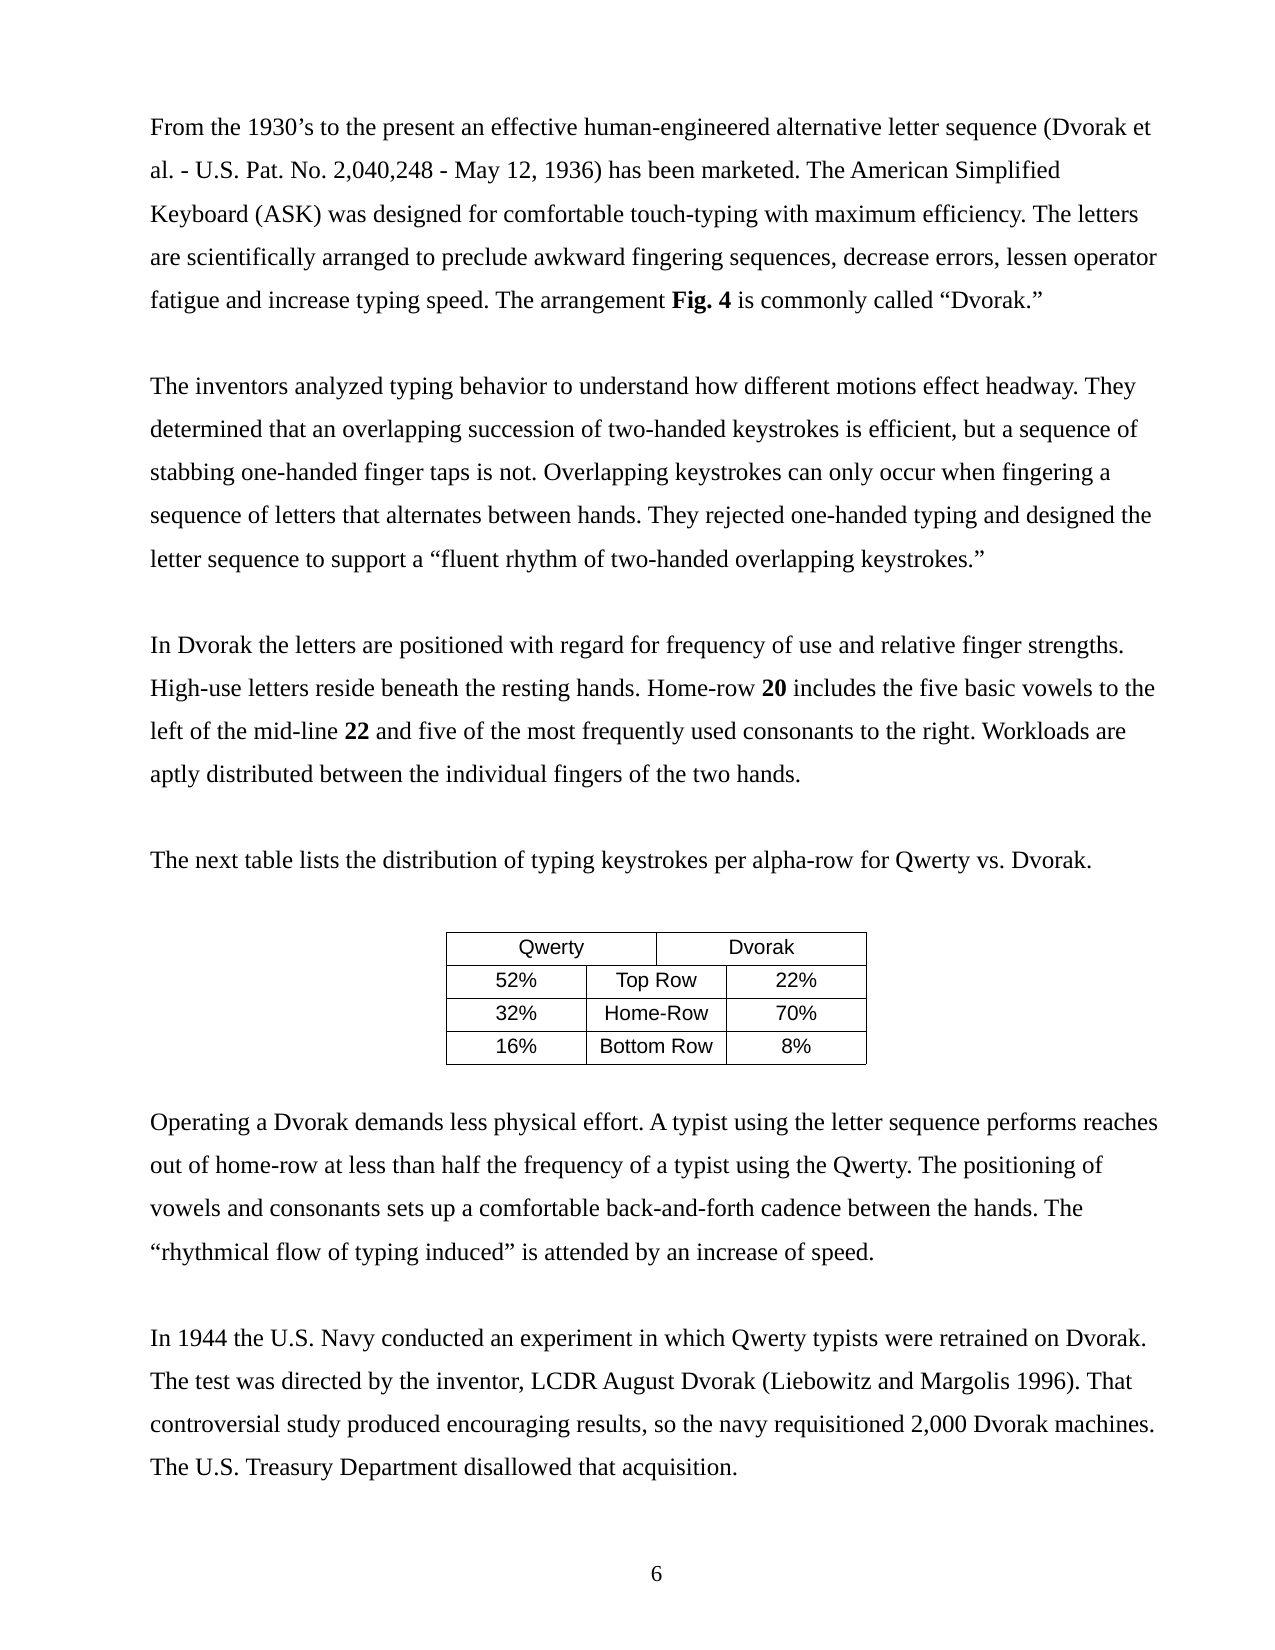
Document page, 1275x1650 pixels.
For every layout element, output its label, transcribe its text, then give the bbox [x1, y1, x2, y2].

table_cell 32% [447, 999, 586, 1031]
text In 1944 the U.S. Navy conducted an experiment in which Qwerty typists were retrained on Dvorak. The test was directed by the inventor, LCDR August Dvorak (Liebowitz and Margolis 1996). That controversial study produced encouraging results, so the navy requisitioned 2,000 Dvorak machines. The U.S. Treasury Department disallowed that acquisition. [150, 1323, 1162, 1481]
text In Dvorak the letters are positioned with regard for frequency of use and relative finger strengths. High-use letters reside beneath the resting hands. Home-row 20 includes the five basic vowels to the left of the mid-line 22 and five of the most frequently used consonants to the right. Workloads are aptly distributed between the individual fingers of the two hands. [150, 630, 1162, 788]
table_cell 70% [727, 999, 866, 1031]
text The inventors analyzed typing behavior to understand how different motions effect headway. They determined that an overlapping succession of two-handed keystrokes is efficient, but a sequence of stabbing one-handed finger taps is not. Overlapping keystrokes can only occur when fingering a sequence of letters that alternates between hands. They rejected one-handed typing and designed the letter sequence to support a “fluent rhythm of two-handed overlapping keystrokes.” [150, 371, 1162, 572]
table_cell Bottom Row [587, 1032, 726, 1064]
table_cell 52% [447, 966, 586, 998]
table_cell 22% [727, 966, 866, 998]
table_header Qwerty [447, 933, 656, 965]
text From the 1930’s to the present an effective human-engineered alternative letter sequence (Dvorak et al. - U.S. Pat. No. 2,040,248 - May 12, 1936) has been marketed. The American Simplified Keyboard (ASK) was designed for comfortable touch-typing with maximum efficiency. The letters are scientifically arranged to preclude awkward fingering sequences, decrease errors, lessen operator fatigue and increase typing speed. The arrangement Fig. 4 is commonly called “Dvorak.” [150, 112, 1162, 314]
table_cell Top Row [587, 966, 726, 998]
table_cell 8% [727, 1032, 866, 1064]
text The next table lists the distribution of typing keystrokes per alpha-row for Qwerty vs. Dvorak. [150, 846, 1162, 874]
text Operating a Dvorak demands less physical effort. A typist using the letter sequence performs reaches out of home-row at less than half the frequency of a typist using the Qwerty. The positioning of vowels and consonants sets up a comfortable back-and-forth cadence between the hands. The “rhythmical flow of typing induced” is attended by an increase of speed. [150, 1107, 1162, 1265]
table_header Dvorak [657, 933, 866, 965]
table_cell Home-Row [587, 999, 726, 1031]
table_cell 16% [447, 1032, 586, 1064]
